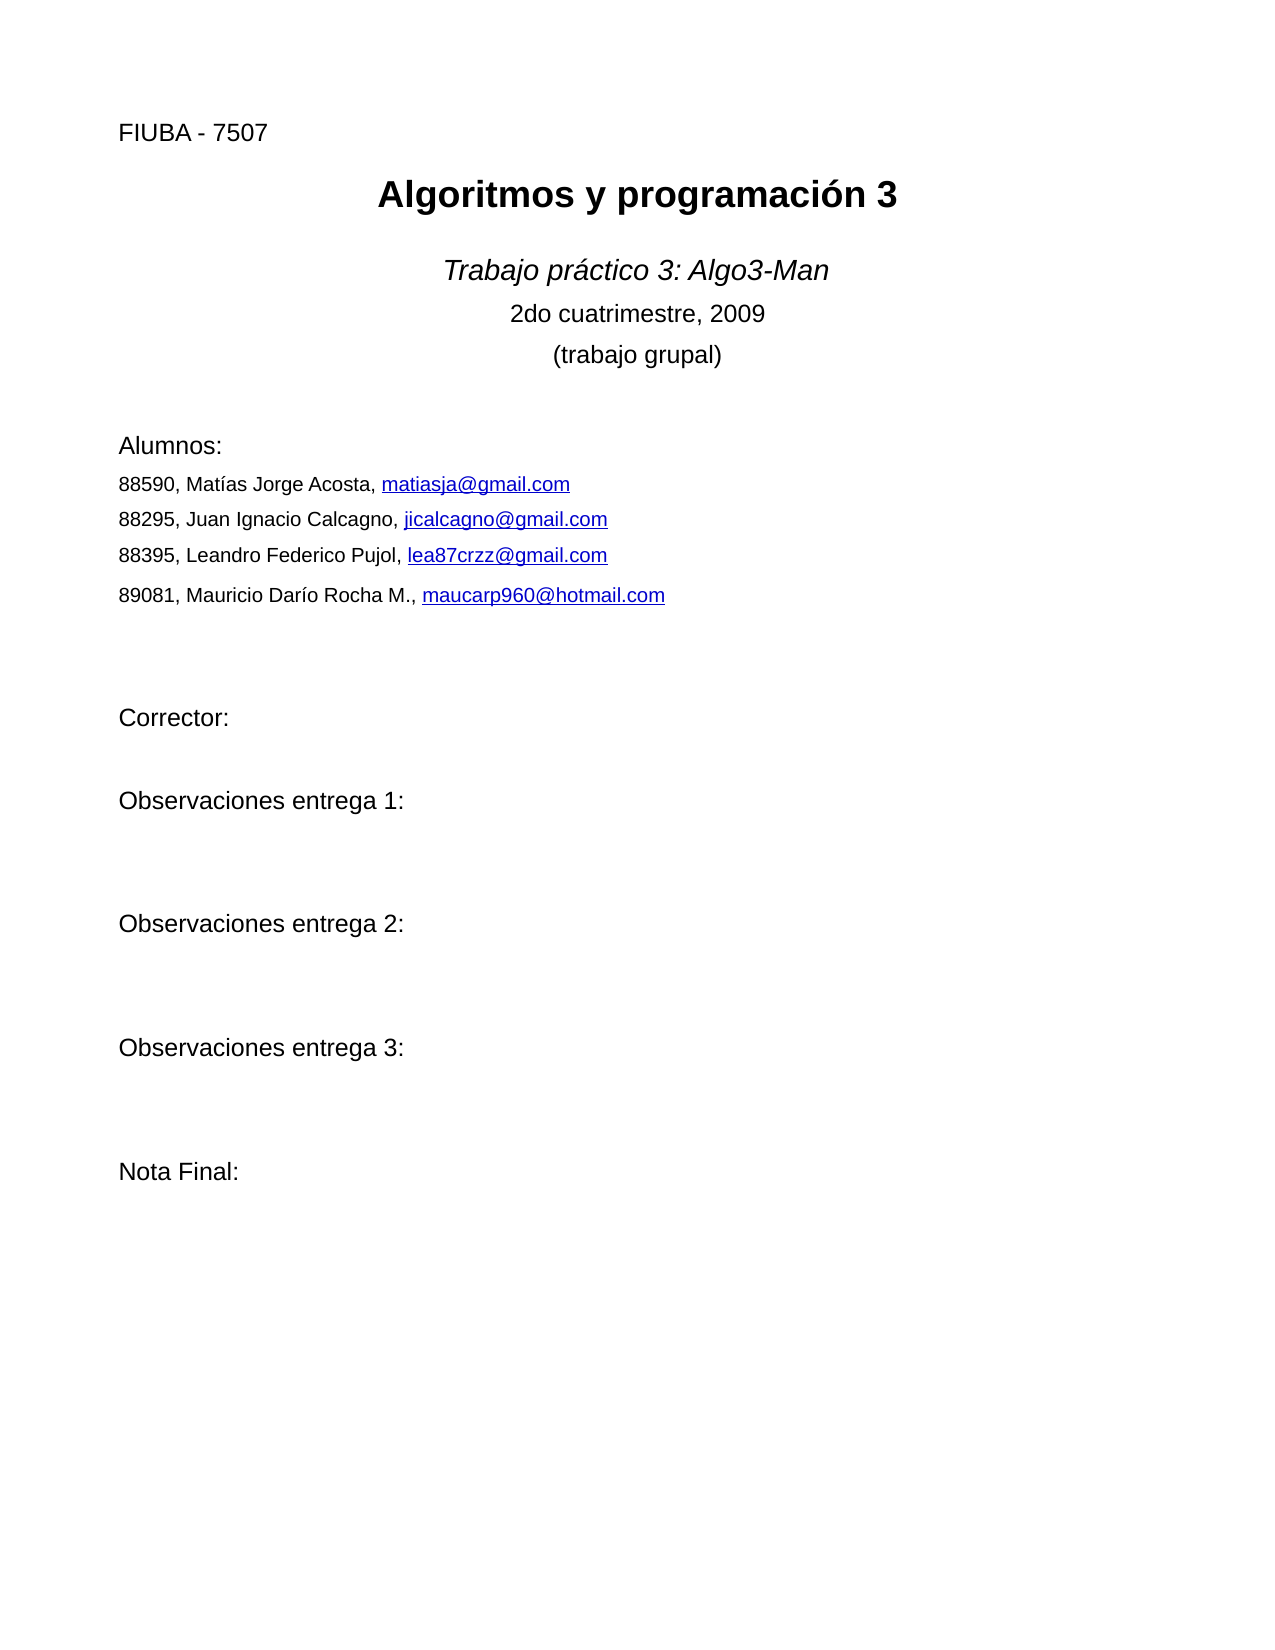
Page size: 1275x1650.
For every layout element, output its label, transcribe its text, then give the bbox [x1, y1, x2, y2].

text Alumnos: [118, 431, 747, 459]
subtitle Trabajo práctico 3: Algo3-Man [118, 252, 1157, 286]
text (trabajo grupal) [118, 340, 1157, 368]
text 88590, Matías Jorge Acosta, matiasja@gmail.com [118, 472, 747, 495]
text FIUBA - 7507 [118, 118, 1157, 147]
text Observaciones entrega 3: [118, 1033, 747, 1062]
text 2do cuatrimestre, 2009 [118, 298, 1157, 327]
title Algoritmos y programación 3 [118, 172, 1157, 215]
text Observaciones entrega 1: [118, 786, 747, 814]
text 89081, Mauricio Darío Rocha M., maucarp960@hotmail.com [118, 579, 747, 608]
text Nota Final: [118, 1157, 747, 1186]
text 88295, Juan Ignacio Calcagno, jicalcagno@gmail.com [118, 508, 747, 531]
text Corrector: [118, 703, 747, 732]
text Observaciones entrega 2: [118, 909, 747, 938]
text 88395, Leandro Federico Pujol, lea87crzz@gmail.com [118, 543, 747, 567]
